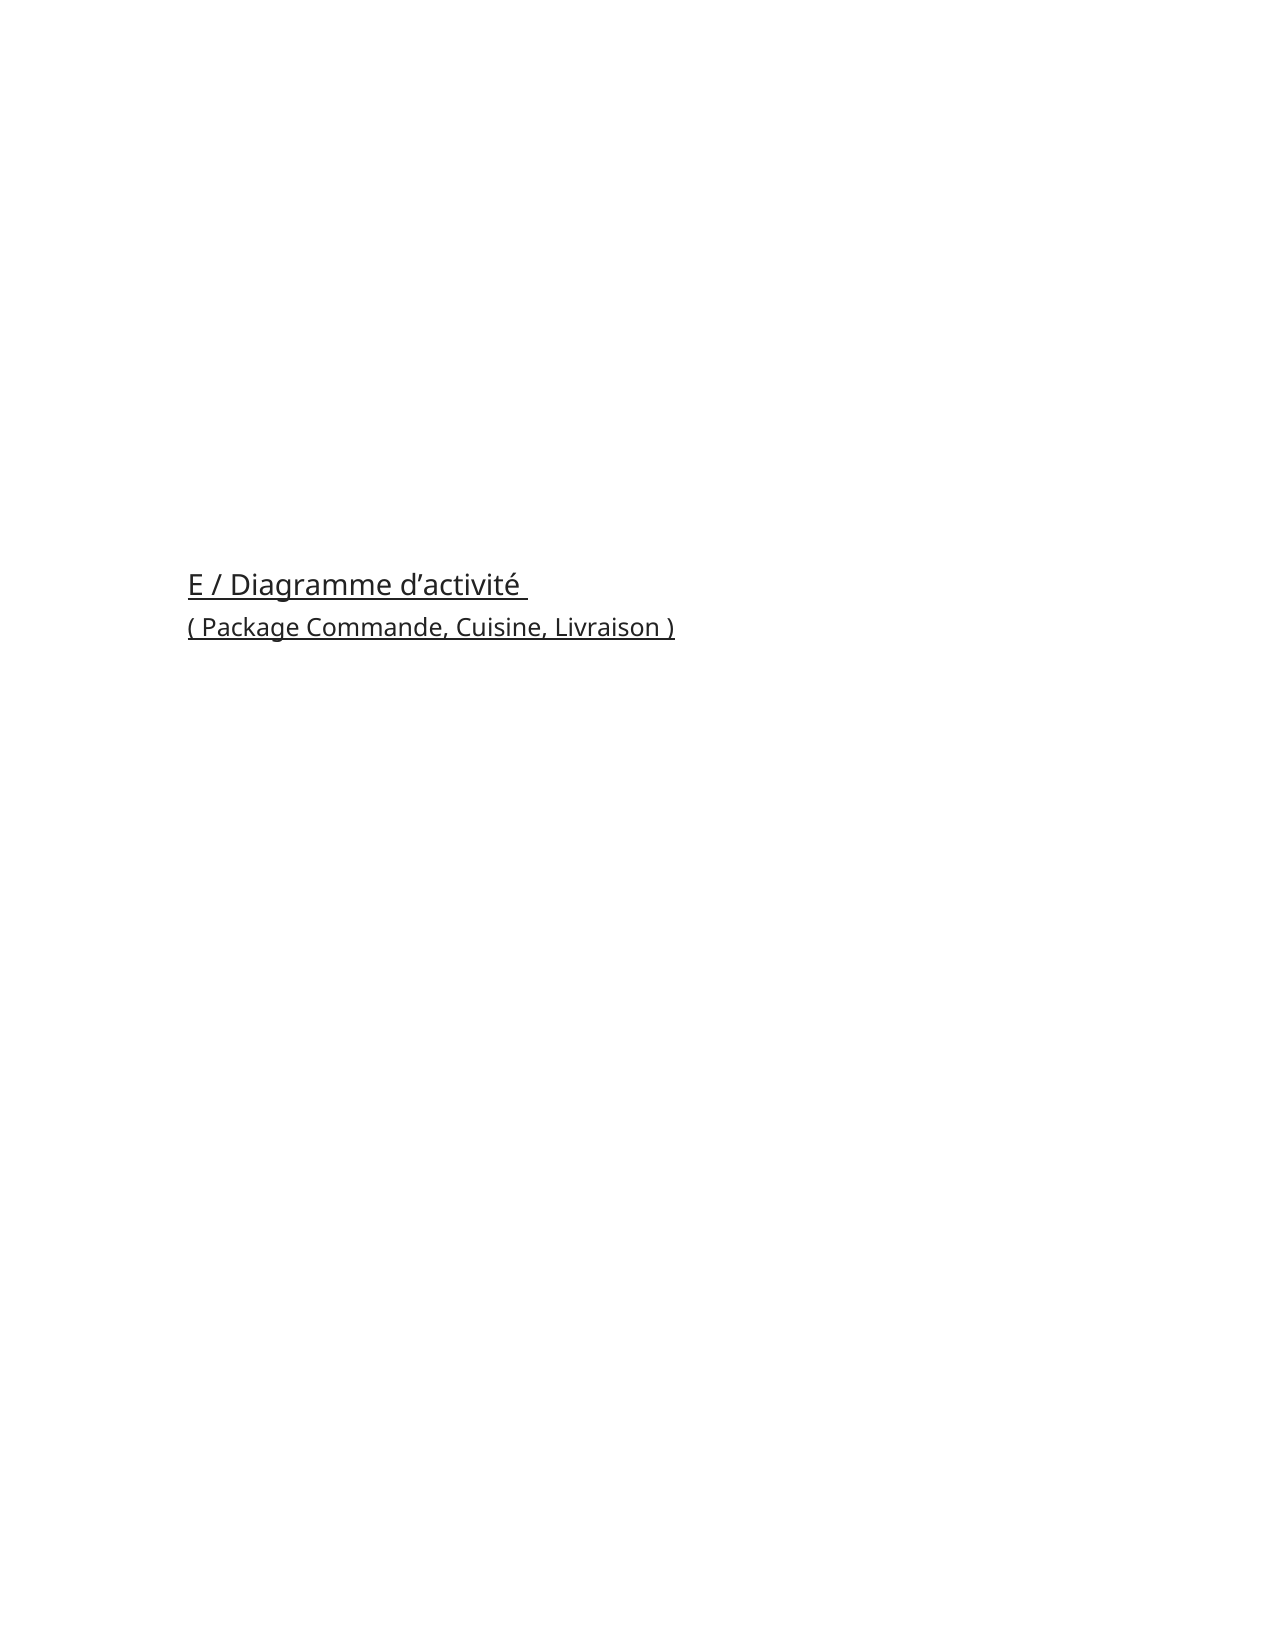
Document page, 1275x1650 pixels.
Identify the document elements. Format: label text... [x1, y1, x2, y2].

text E / Diagramme d’activité ( Package Commande, Cuisine, Livraison ) [187, 564, 1087, 643]
